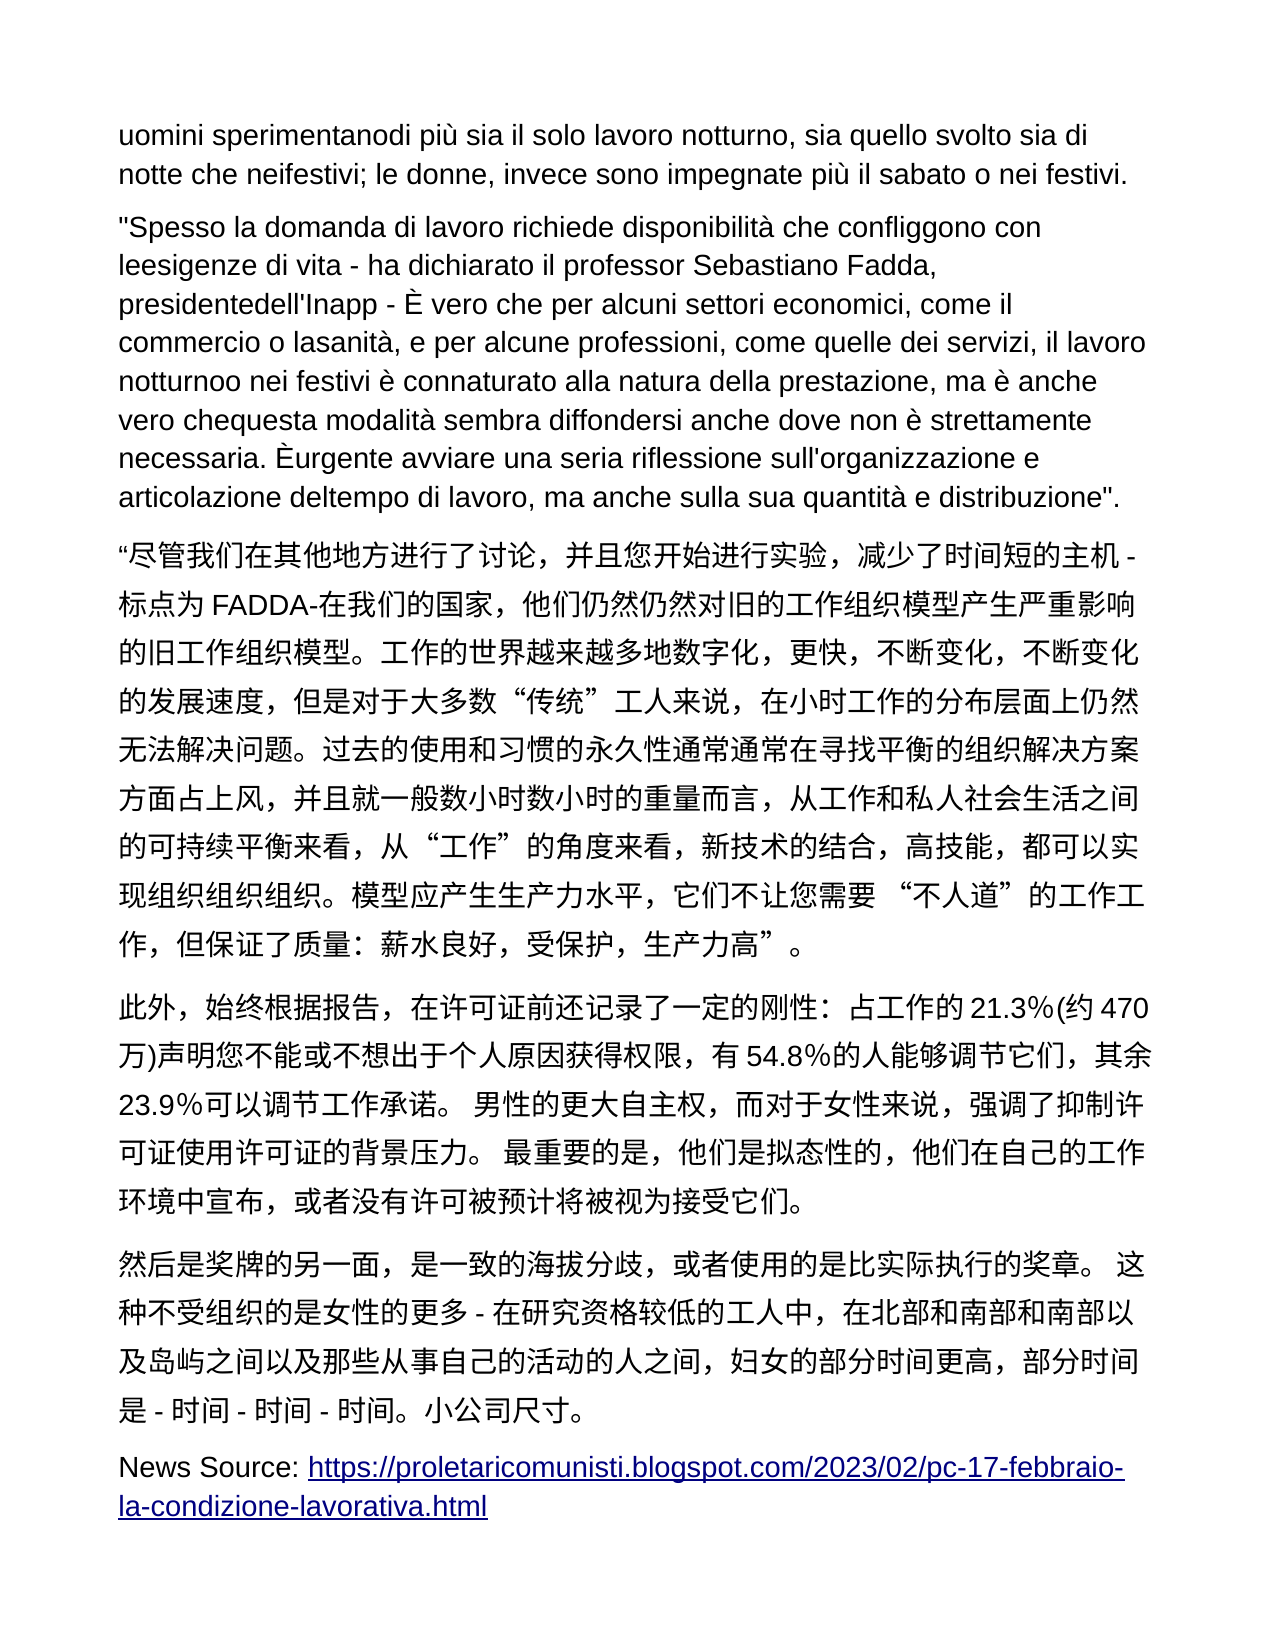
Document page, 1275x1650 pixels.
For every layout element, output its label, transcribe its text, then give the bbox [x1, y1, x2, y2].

text "Spesso la domanda di lavoro richiede disponibilità che confliggono con leesigenze di vita - ha dichiarato il professor Sebastiano Fadda, presidentedell'Inapp - È vero che per alcuni settori economici, come il commercio o lasanità, e per alcune professioni, come quelle dei servizi, il lavoro notturnoo nei festivi è connaturato alla natura della prestazione, ma è anche vero chequesta modalità sembra diffondersi anche dove non è strettamente necessaria. Èurgente avviare una seria riflessione sull'organizzazione e articolazione deltempo di lavoro, ma anche sulla sua quantità e distribuzione". [118, 210, 1157, 513]
text 此外，始终根据报告，在许可证前还记录了一定的刚性：占工作的21.3％(约470万)声明您不能或不想出于个人原因获得权限，有54.8％的人能够调节它们，其余23.9％可以调节工作承诺。 男性的更大自主权，而对于女性来说，强调了抑制许可证使用许可证的背景压力。 最重要的是，他们是拟态性的，他们在自己的工作环境中宣布，或者没有许可被预计将被视为接受它们。 [118, 984, 1157, 1221]
text uomini sperimentanodi più sia il solo lavoro notturno, sia quello svolto sia di notte che neifestivi; le donne, invece sono impegnate più il sabato o nei festivi. [118, 118, 1157, 190]
text “尽管我们在其他地方进行了讨论，并且您开始进行实验，减少了时间短的主机 - 标点为FADDA-在我们的国家，他们仍然仍然对旧的工作组织模型产生严重影响的旧工作组织模型。工作的世界越来越多地数字化，更快，不断变化，不断变化的发展速度，但是对于大多数“传统”工人来说，在小时工作的分布层面上仍然无法解决问题。过去的使用和习惯的永久性通常通常在寻找平衡的组织解决方案方面占上风，并且就一般数小时数小时的重量而言，从工作和私人社会生活之间的可持续平衡来看，从“工作”的角度来看，新技术的结合，高技能，都可以实现组织组织组织。模型应产生生产力水平，它们不让您需要 “不人道”的工作工作，但保证了质量：薪水良好，受保护，生产力高”。 [118, 533, 1157, 963]
text 然后是奖牌的另一面，是一致的海拔分歧，或者使用的是比实际执行的奖章。 这种不受组织的是女性的更多 - 在研究资格较低的工人中，在北部和南部和南部以及岛屿之间以及那些从事自己的活动的人之间，妇女的部分时间更高，部分时间是 - 时间 - 时间 - 时间。小公司尺寸。 [118, 1241, 1157, 1429]
text News Source: https://proletaricomunisti.blogspot.com/2023/02/pc-17-febbraio-la-condizione-lavorativa.html [118, 1450, 1157, 1522]
